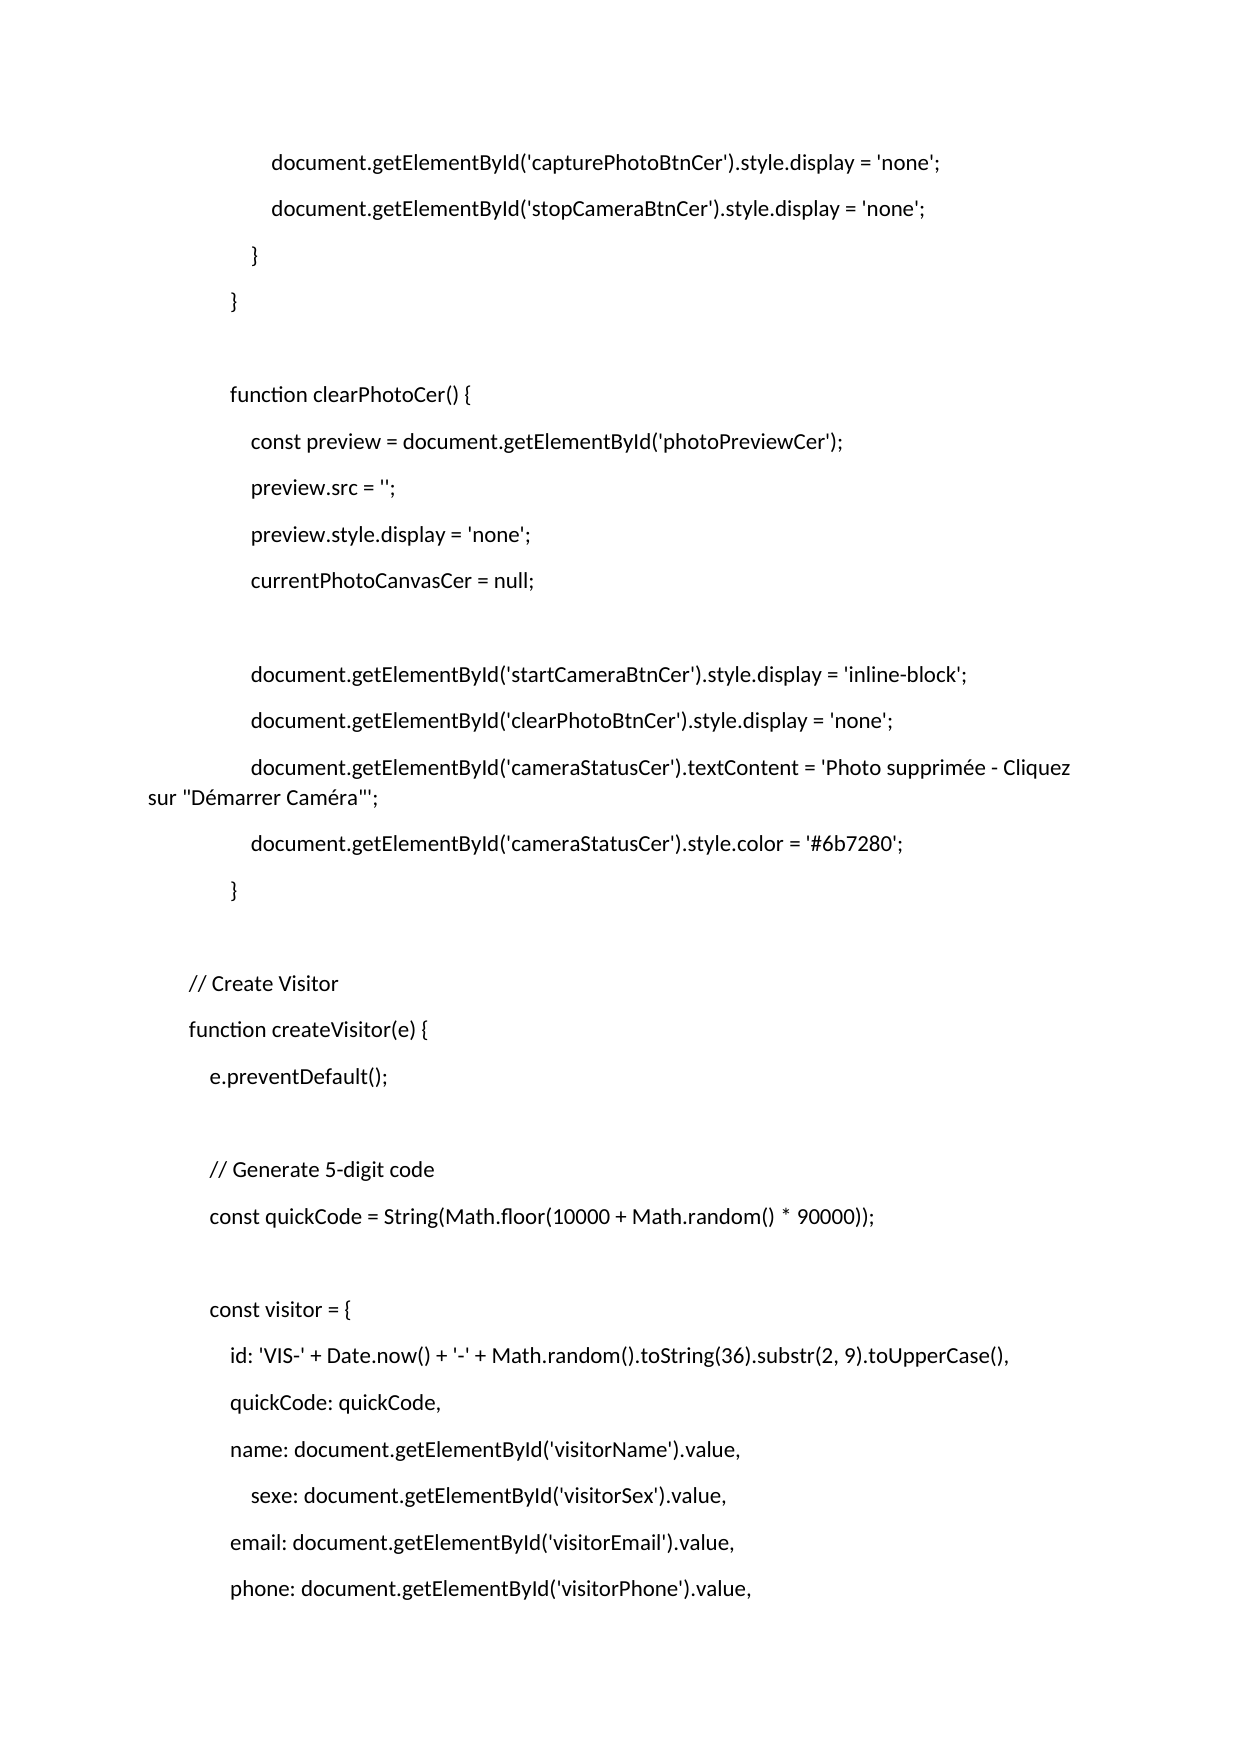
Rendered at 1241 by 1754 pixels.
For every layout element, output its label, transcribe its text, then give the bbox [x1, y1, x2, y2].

text function clearPhotoCer() { [148, 380, 1093, 408]
text sexe: document.getElementById('visitorSex').value, [148, 1481, 1093, 1509]
text } [148, 287, 1093, 315]
text e.preventDefault(); [148, 1062, 1093, 1090]
text document.getElementById('startCameraBtnCer').style.display = 'inline-block'; [148, 660, 1093, 688]
text document.getElementById('stopCameraBtnCer').style.display = 'none'; [148, 194, 1093, 222]
text document.getElementById('cameraStatusCer').textContent = 'Photo supprimée - Cliquez sur "Démarrer Caméra"'; [148, 753, 1093, 811]
text // Generate 5-digit code [148, 1155, 1093, 1183]
text function createVisitor(e) { [148, 1016, 1093, 1044]
text quickCode: quickCode, [148, 1388, 1093, 1416]
text document.getElementById('cameraStatusCer').style.color = '#6b7280'; [148, 829, 1093, 857]
text id: 'VIS-' + Date.now() + '-' + Math.random().toString(36).substr(2, 9).toUpperCase(), [148, 1342, 1093, 1369]
text document.getElementById('clearPhotoBtnCer').style.display = 'none'; [148, 706, 1093, 734]
text // Create Visitor [148, 969, 1093, 997]
text email: document.getElementById('visitorEmail').value, [148, 1528, 1093, 1556]
text preview.style.display = 'none'; [148, 520, 1093, 548]
text const visitor = { [148, 1295, 1093, 1323]
text currentPhotoCanvasCer = null; [148, 567, 1093, 595]
text const quickCode = String(Math.floor(10000 + Math.random() * 90000)); [148, 1202, 1093, 1230]
text preview.src = ''; [148, 473, 1093, 502]
text } [148, 241, 1093, 269]
text document.getElementById('capturePhotoBtnCer').style.display = 'none'; [148, 148, 1093, 176]
text name: document.getElementById('visitorName').value, [148, 1435, 1093, 1463]
text const preview = document.getElementById('photoPreviewCer'); [148, 427, 1093, 455]
text phone: document.getElementById('visitorPhone').value, [148, 1574, 1093, 1602]
text } [148, 876, 1093, 904]
